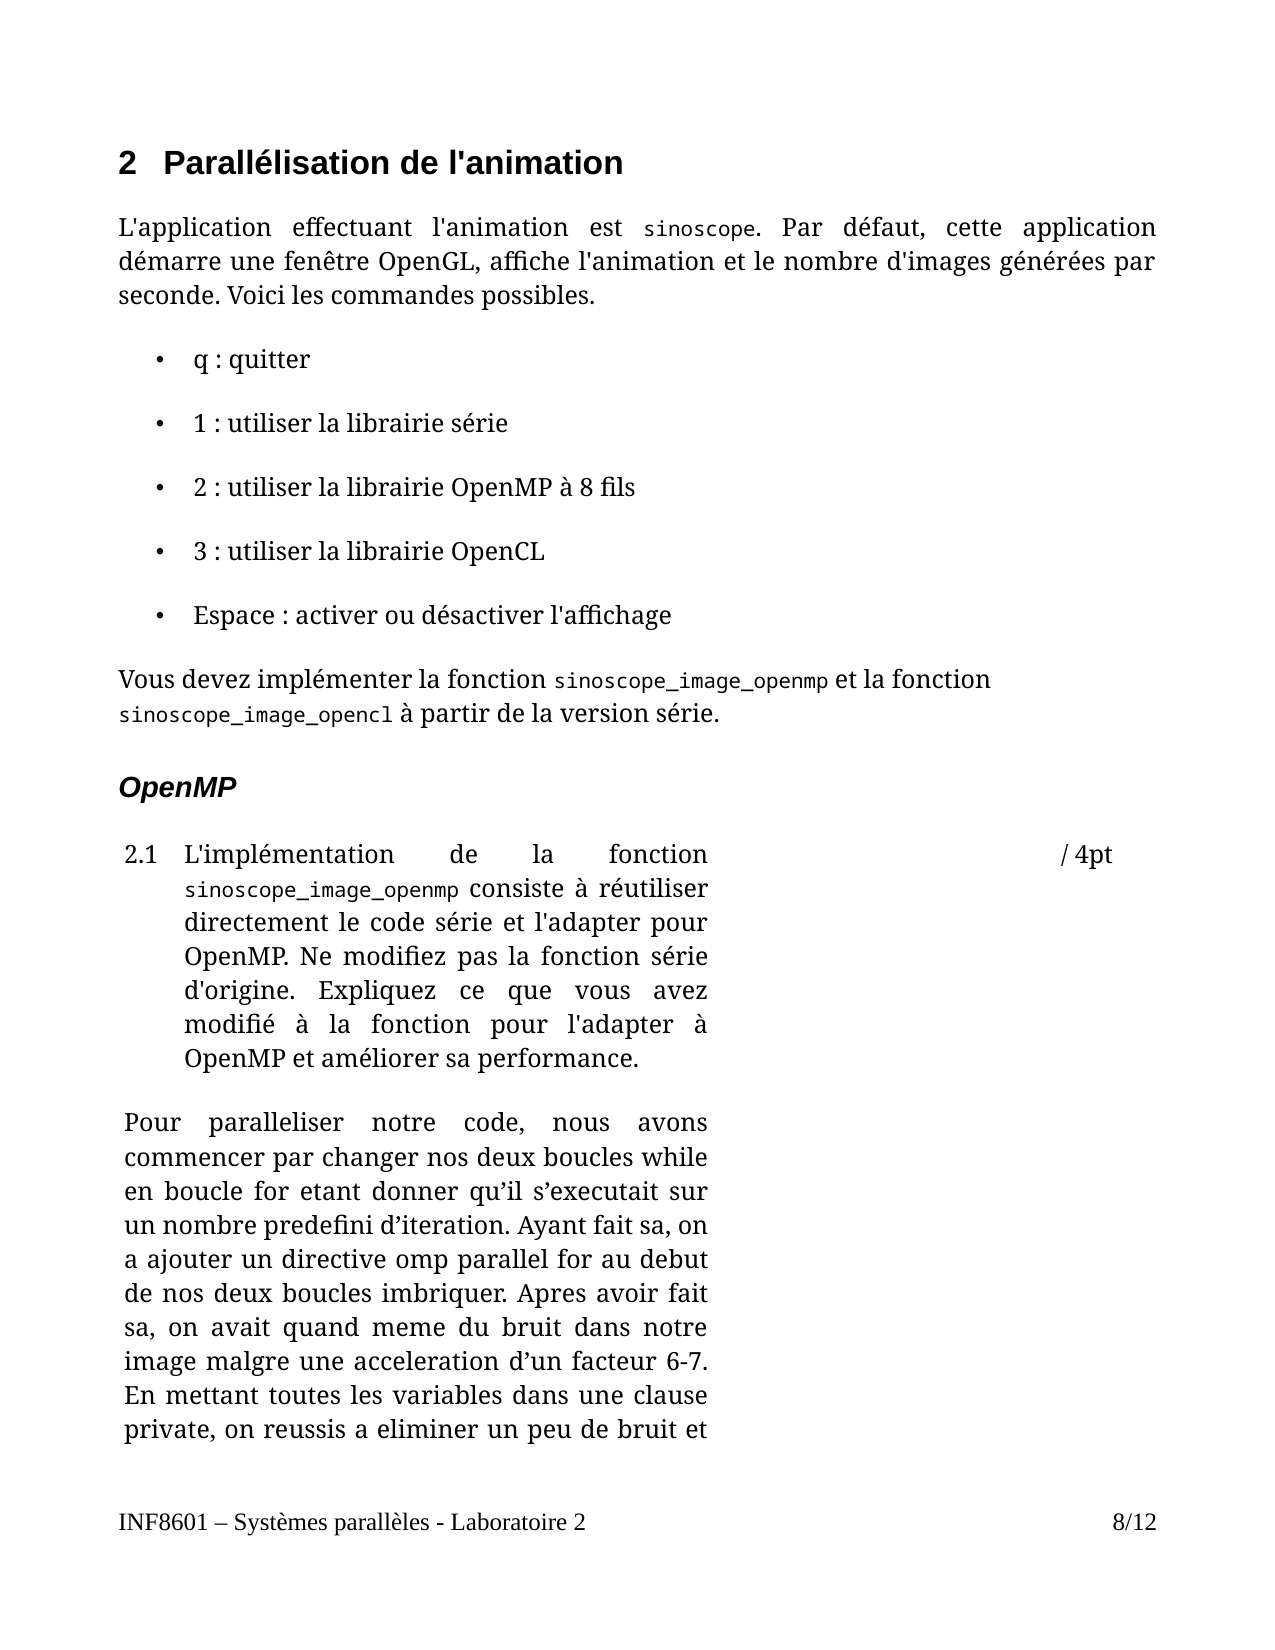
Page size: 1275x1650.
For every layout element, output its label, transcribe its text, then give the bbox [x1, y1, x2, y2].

list 2 : utiliser la librairie OpenMP à 8 fils [156, 469, 1157, 504]
subtitle OpenMP [118, 770, 1157, 803]
subtitle Parallélisation de l'animation [118, 143, 1157, 182]
text L'application effectuant l'animation est sinoscope. Par défaut, cette application démarre une fenêtre OpenGL, affiche l'animation et le nombre d'images générées par seconde. Voici les commandes possibles. [118, 209, 1157, 311]
table_header L'implémentation de la fonction sinoscope_image_openmp consiste à réutiliser directement le code série et l'adapter pour OpenMP. Ne modifiez pas la fonction série d'origine. Expliquez ce que vous avez modifié à la fonction pour l'adapter à OpenMP et améliorer sa performance. Pour paralleliser notre code, nous avons commencer par changer nos deux boucles while en boucle for etant donner qu’il s’executait sur un nombre predefini d’iteration. Ayant fait sa, on a ajouter un directive omp parallel for au debut de nos deux boucles imbriquer. Apres avoir fait sa, on avait quand meme du bruit dans notre image malgre une acceleration d’un facteur 6-7. En mettant toutes les variables dans une clause private, on reussis a eliminer un peu de bruit et [118, 816, 714, 1451]
table_header / 4pt [1049, 816, 1157, 1451]
list 3 : utiliser la librairie OpenCL [156, 534, 1157, 568]
list Espace : activer ou désactiver l'affichage [156, 598, 1157, 632]
table_header [714, 816, 1049, 1451]
text Vous devez implémenter la fonction sinoscope_image_openmp et la fonction sinoscope_image_opencl à partir de la version série. [118, 662, 1157, 730]
list 1 : utiliser la librairie série [156, 406, 1157, 439]
list q : quitter [156, 341, 1157, 376]
